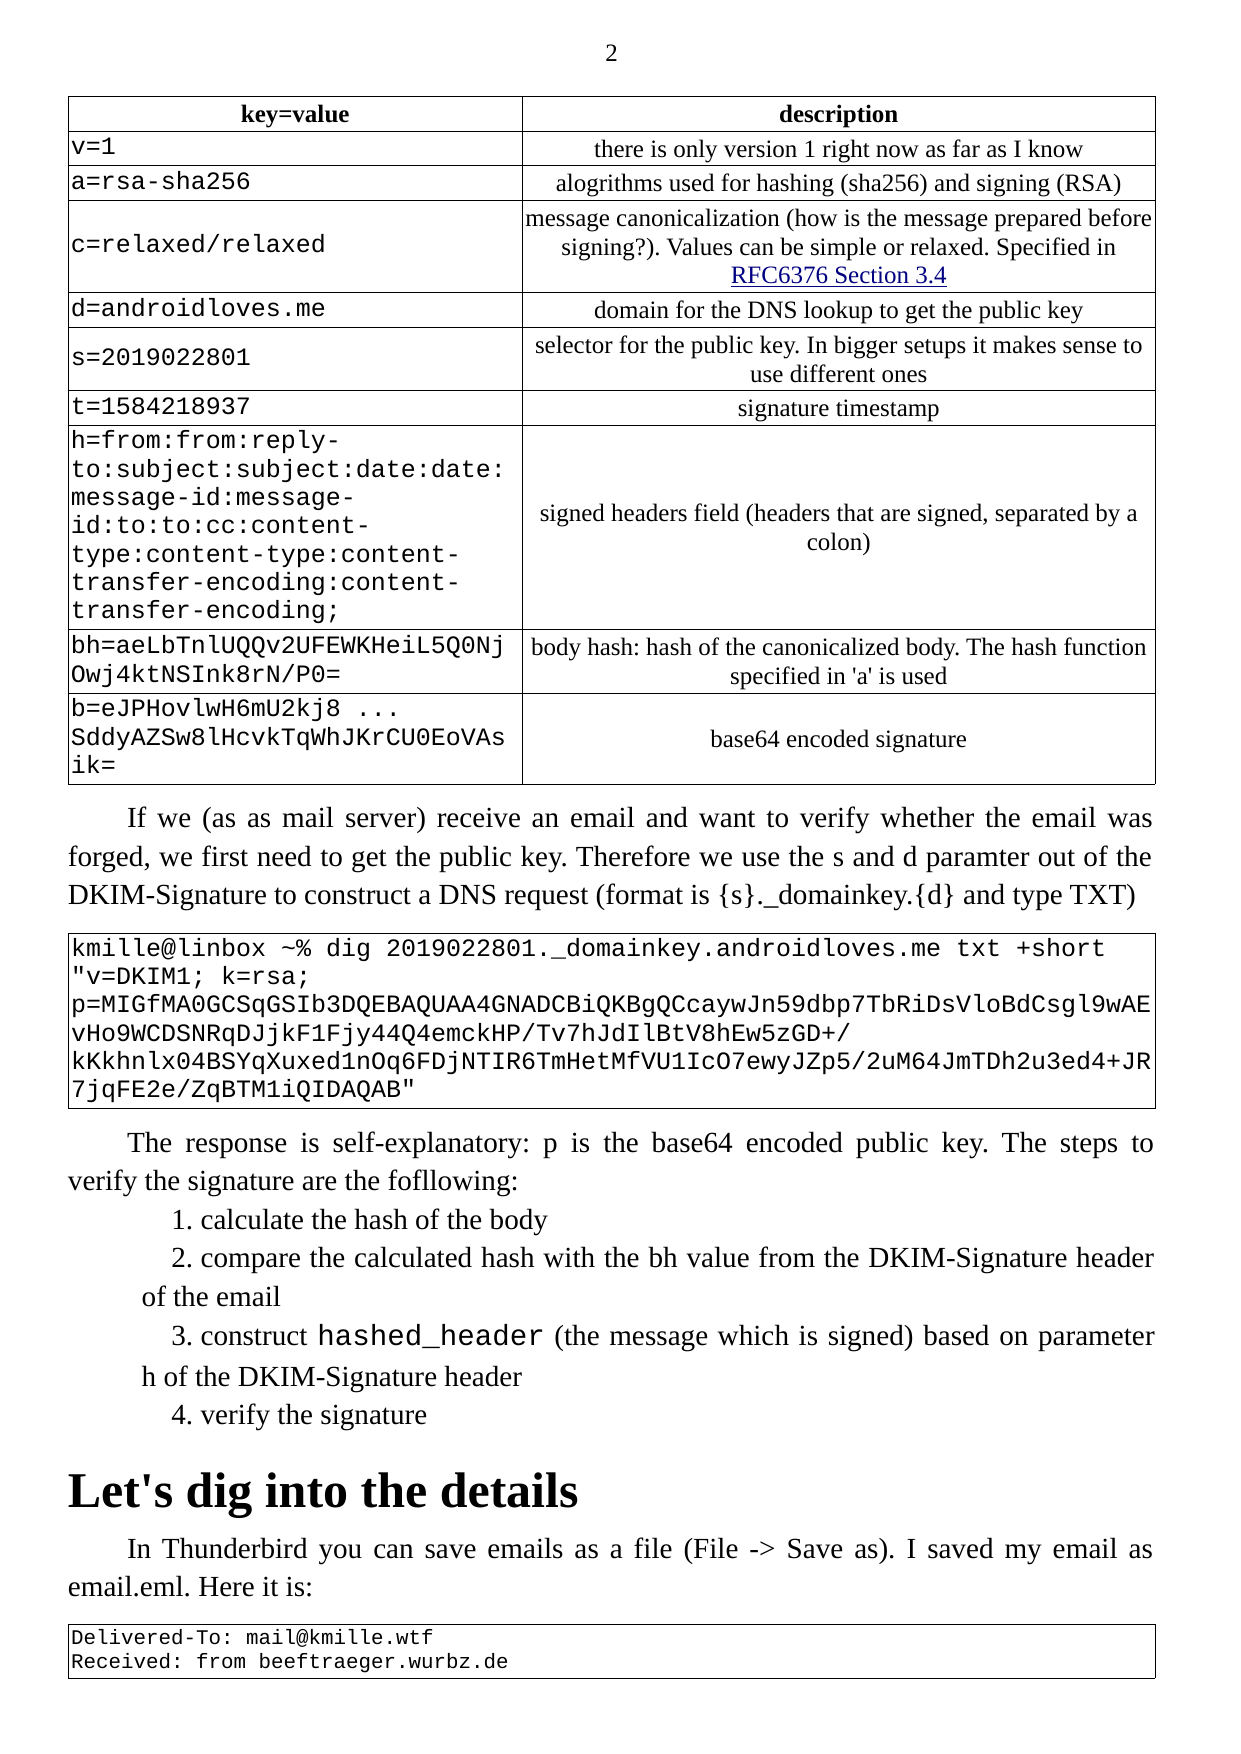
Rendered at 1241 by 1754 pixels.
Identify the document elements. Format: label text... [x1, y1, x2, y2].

table_cell body hash: hash of the canonicalized body. The hash function specified in 'a' is used [523, 630, 1155, 693]
subtitle Let's dig into the details [68, 1461, 1155, 1518]
table_cell base64 encoded signature [523, 694, 1155, 784]
table_cell selector for the public key. In bigger setups it makes sense to use different ones [523, 328, 1155, 390]
text Received: from beeftraeger.wurbz.de [69, 1648, 1155, 1678]
table_cell t=1584218937 [69, 391, 522, 425]
text In Thunderbird you can save emails as a file (File -> Save as). I saved my email as email.eml. Here it is: [68, 1531, 1155, 1603]
table_cell s=2019022801 [69, 328, 522, 390]
table_cell signature timestamp [523, 391, 1155, 425]
text The response is self-explanatory: p is the base64 encoded public key. The steps to verify the signature are the fofllowing: [68, 1125, 1155, 1197]
text kmille@linbox ~% dig 2019022801._domainkey.androidloves.me txt +short [69, 934, 1155, 961]
text Delivered-To: mail@kmille.wtf [69, 1625, 1155, 1648]
table_header key=value [69, 97, 522, 131]
list verify the signature [112, 1397, 1155, 1431]
table_cell alogrithms used for hashing (sha256) and signing (RSA) [523, 166, 1155, 200]
table_cell domain for the DNS lookup to get the public key [523, 293, 1155, 327]
table_cell h=from:from:reply-to:subject:subject:date:date:message-id:message-id:to:to:cc:content-type:content-type:content-transfer-encoding:content-transfer-encoding; [69, 426, 522, 629]
list calculate the hash of the body [112, 1202, 1155, 1236]
table_cell b=eJPHovlwH6mU2kj8 ... SddyAZSw8lHcvkTqWhJKrCU0EoVAsik= [69, 694, 522, 784]
table_cell there is only version 1 right now as far as I know [523, 132, 1155, 165]
table_cell c=relaxed/relaxed [69, 201, 522, 292]
text If we (as as mail server) receive an email and want to verify whether the email was forged, we first need to get the public key. Therefore we use the s and d paramter out of the DKIM-Signature to construct a DNS request (format is {s}._domainkey.{d} and type TXT) [68, 800, 1155, 911]
table_cell message canonicalization (how is the message prepared before signing?). Values can be simple or relaxed. Specified in RFC6376 Section 3.4 [523, 201, 1155, 292]
list construct hashed_header (the message which is signed) based on parameter h of the DKIM-Signature header [112, 1318, 1155, 1392]
list compare the calculated hash with the bh value from the DKIM-Signature header of the email [112, 1241, 1155, 1313]
table_header description [523, 97, 1155, 131]
table_cell signed headers field (headers that are signed, separated by a colon) [523, 426, 1155, 629]
table_cell a=rsa-sha256 [69, 166, 522, 200]
text "v=DKIM1; k=rsa; p=MIGfMA0GCSqGSIb3DQEBAQUAA4GNADCBiQKBgQCcaywJn59dbp7TbRiDsVloBdCsgl9wAEvHo9WCDSNRqDJjkF1Fjy44Q4emckHP/Tv7hJdIlBtV8hEw5zGD+/kKkhnlx04BSYqXuxed1nOq6FDjNTIR6TmHetMfVU1IcO7ewyJZp5/2uM64JmTDh2u3ed4+JR7jqFE2e/ZqBTM1iQIDAQAB" [69, 961, 1155, 1108]
table_cell d=androidloves.me [69, 293, 522, 327]
table_cell v=1 [69, 132, 522, 165]
table_cell bh=aeLbTnlUQQv2UFEWKHeiL5Q0NjOwj4ktNSInk8rN/P0= [69, 630, 522, 693]
